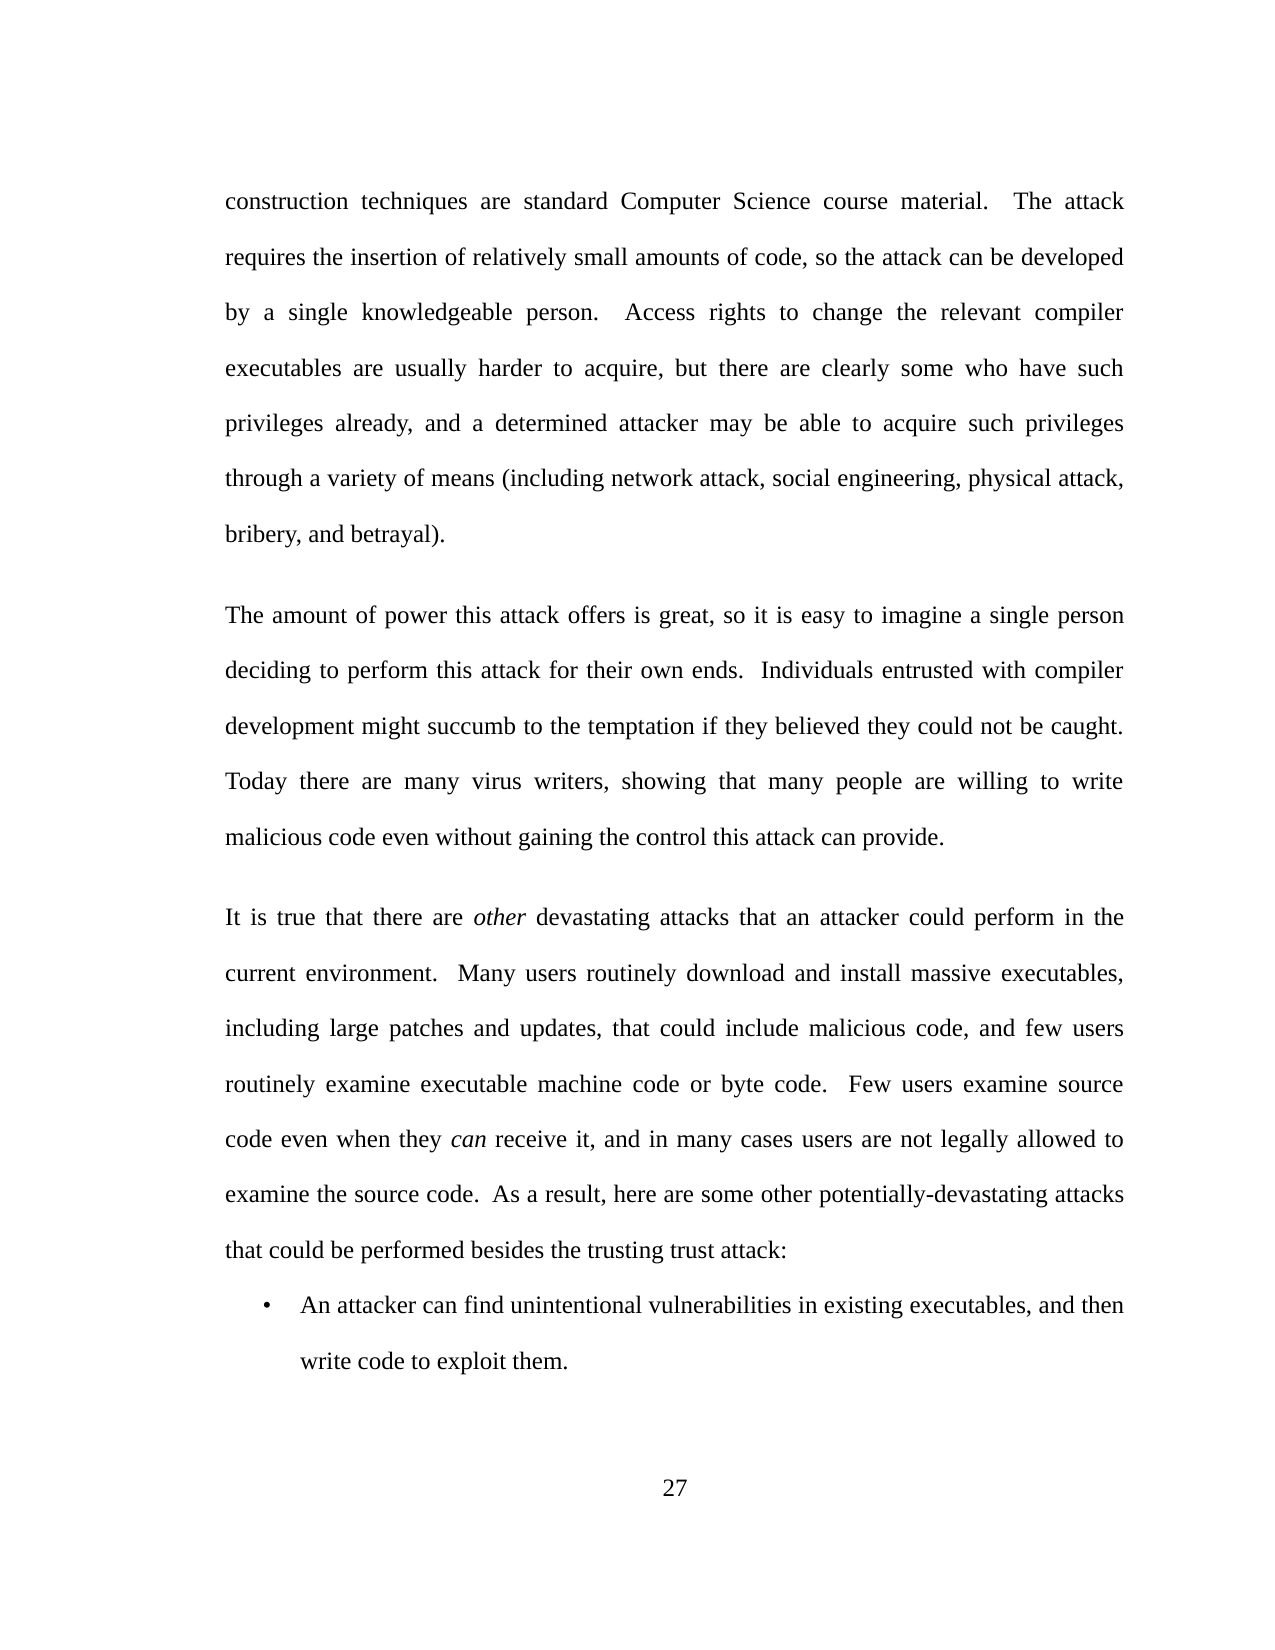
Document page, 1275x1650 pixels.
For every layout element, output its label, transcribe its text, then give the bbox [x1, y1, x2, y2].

text The amount of power this attack offers is great, so it is easy to imagine a single person deciding to perform this attack for their own ends. Individuals entrusted with compiler development might succumb to the temptation if they believed they could not be caught. Today there are many virus writers, showing that many people are willing to write malicious code even without gaining the control this attack can provide. [225, 601, 1125, 850]
text It is true that there are other devastating attacks that an attacker could perform in the current environment. Many users routinely download and install massive executables, including large patches and updates, that could include malicious code, and few users routinely examine executable machine code or byte code. Few users examine source code even when they can receive it, and in many cases users are not legally allowed to examine the source code. As a result, here are some other potentially-devastating attacks that could be performed besides the trusting trust attack: [225, 903, 1125, 1264]
text construction techniques are standard Computer Science course material. The attack requires the insertion of relatively small amounts of code, so the attack can be developed by a single knowledgeable person. Access rights to change the relevant compiler executables are usually harder to acquire, but there are clearly some who have such privileges already, and a determined attacker may be able to acquire such privileges through a variety of means (including network attack, social engineering, physical attack, bribery, and betrayal). [225, 187, 1125, 548]
list An attacker can find unintentional vulnerabilities in existing executables, and then write code to exploit them. [262, 1291, 1125, 1374]
